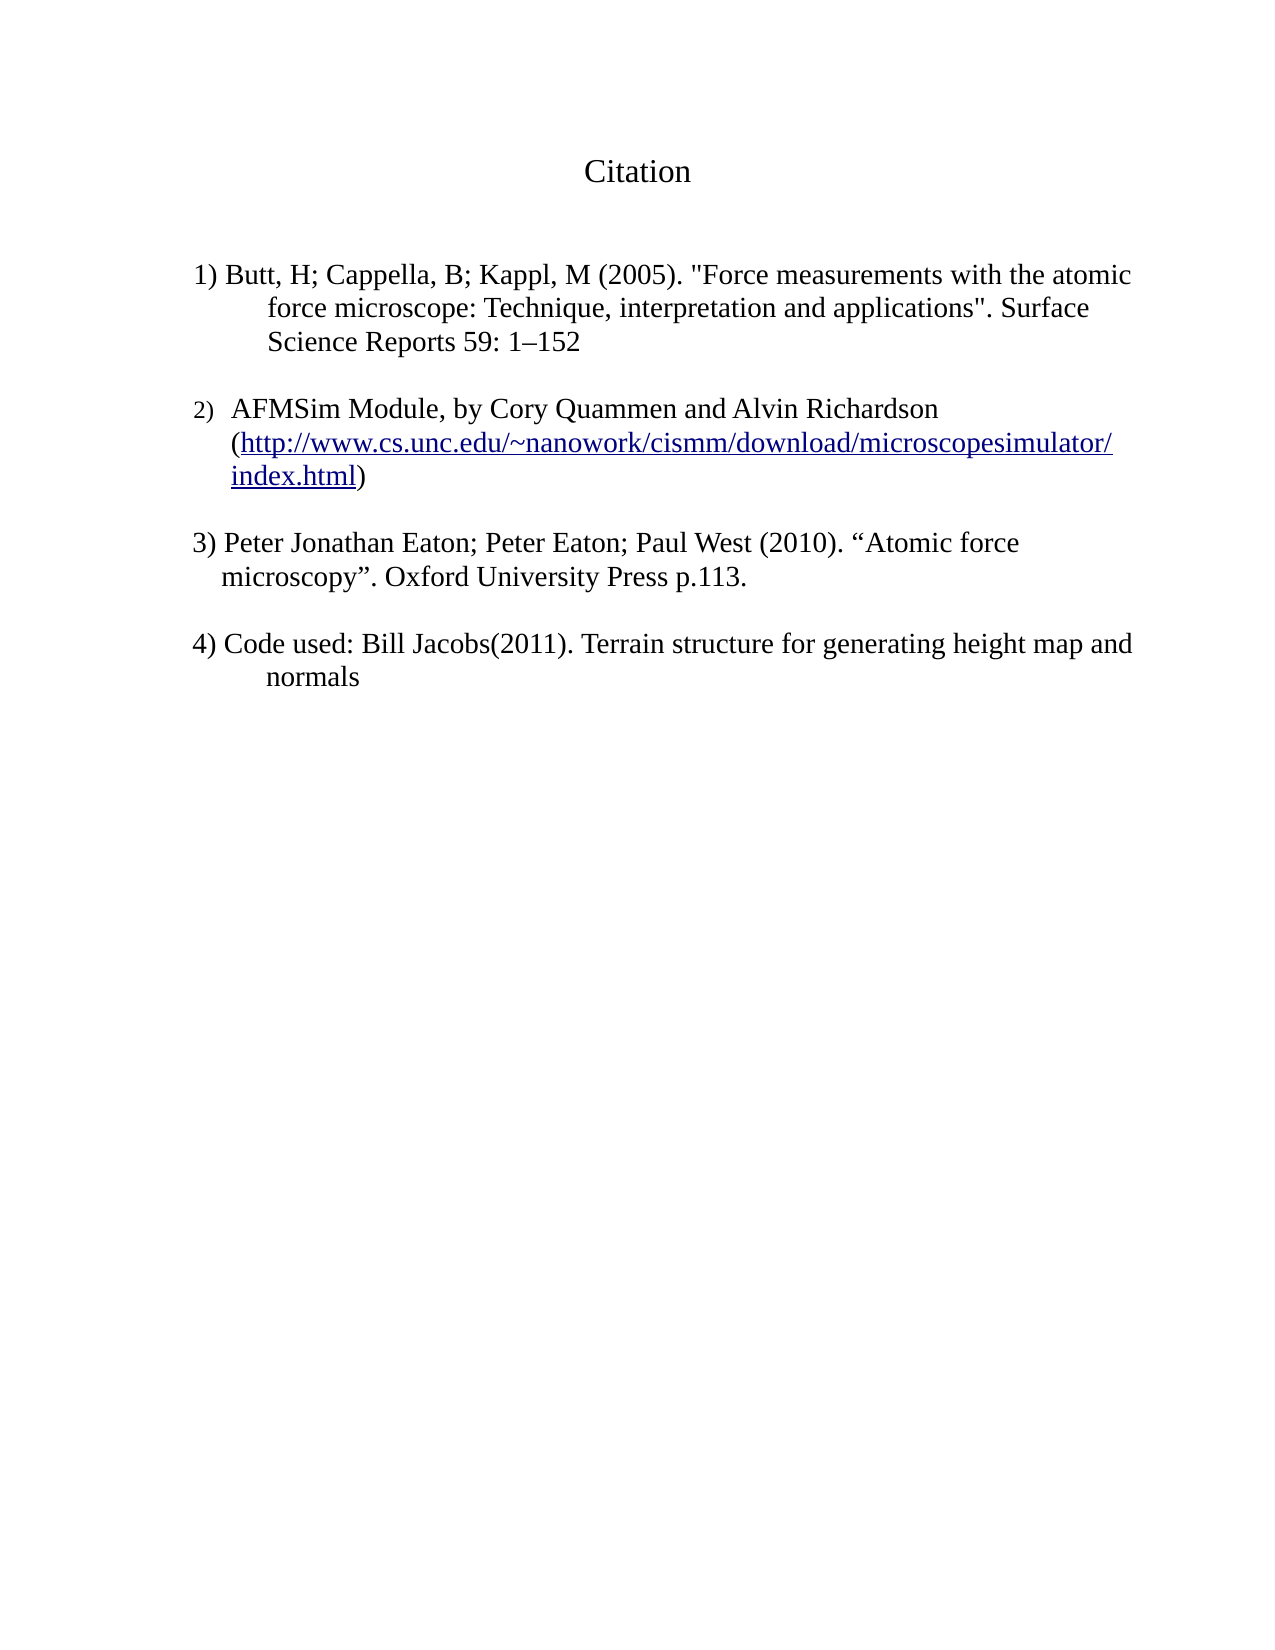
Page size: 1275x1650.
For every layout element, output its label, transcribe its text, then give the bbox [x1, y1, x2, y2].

text 3) Peter Jonathan Eaton; Peter Eaton; Paul West (2010). “Atomic force microscopy”. Oxford University Press p.113. [118, 525, 1157, 592]
list AFMSim Module, by Cory Quammen and Alvin Richardson (http://www.cs.unc.edu/~nanowork/cismm/download/microscopesimulator/index.html) [193, 391, 1157, 492]
list 1) Butt, H; Cappella, B; Kappl, M (2005). "Force measurements with the atomic force microscope: Technique, interpretation and applications". Surface Science Reports 59: 1–152 [156, 257, 1157, 358]
text 4) Code used: Bill Jacobs(2011). Terrain structure for generating height map and normals [118, 626, 1157, 693]
text Citation [118, 152, 1157, 190]
